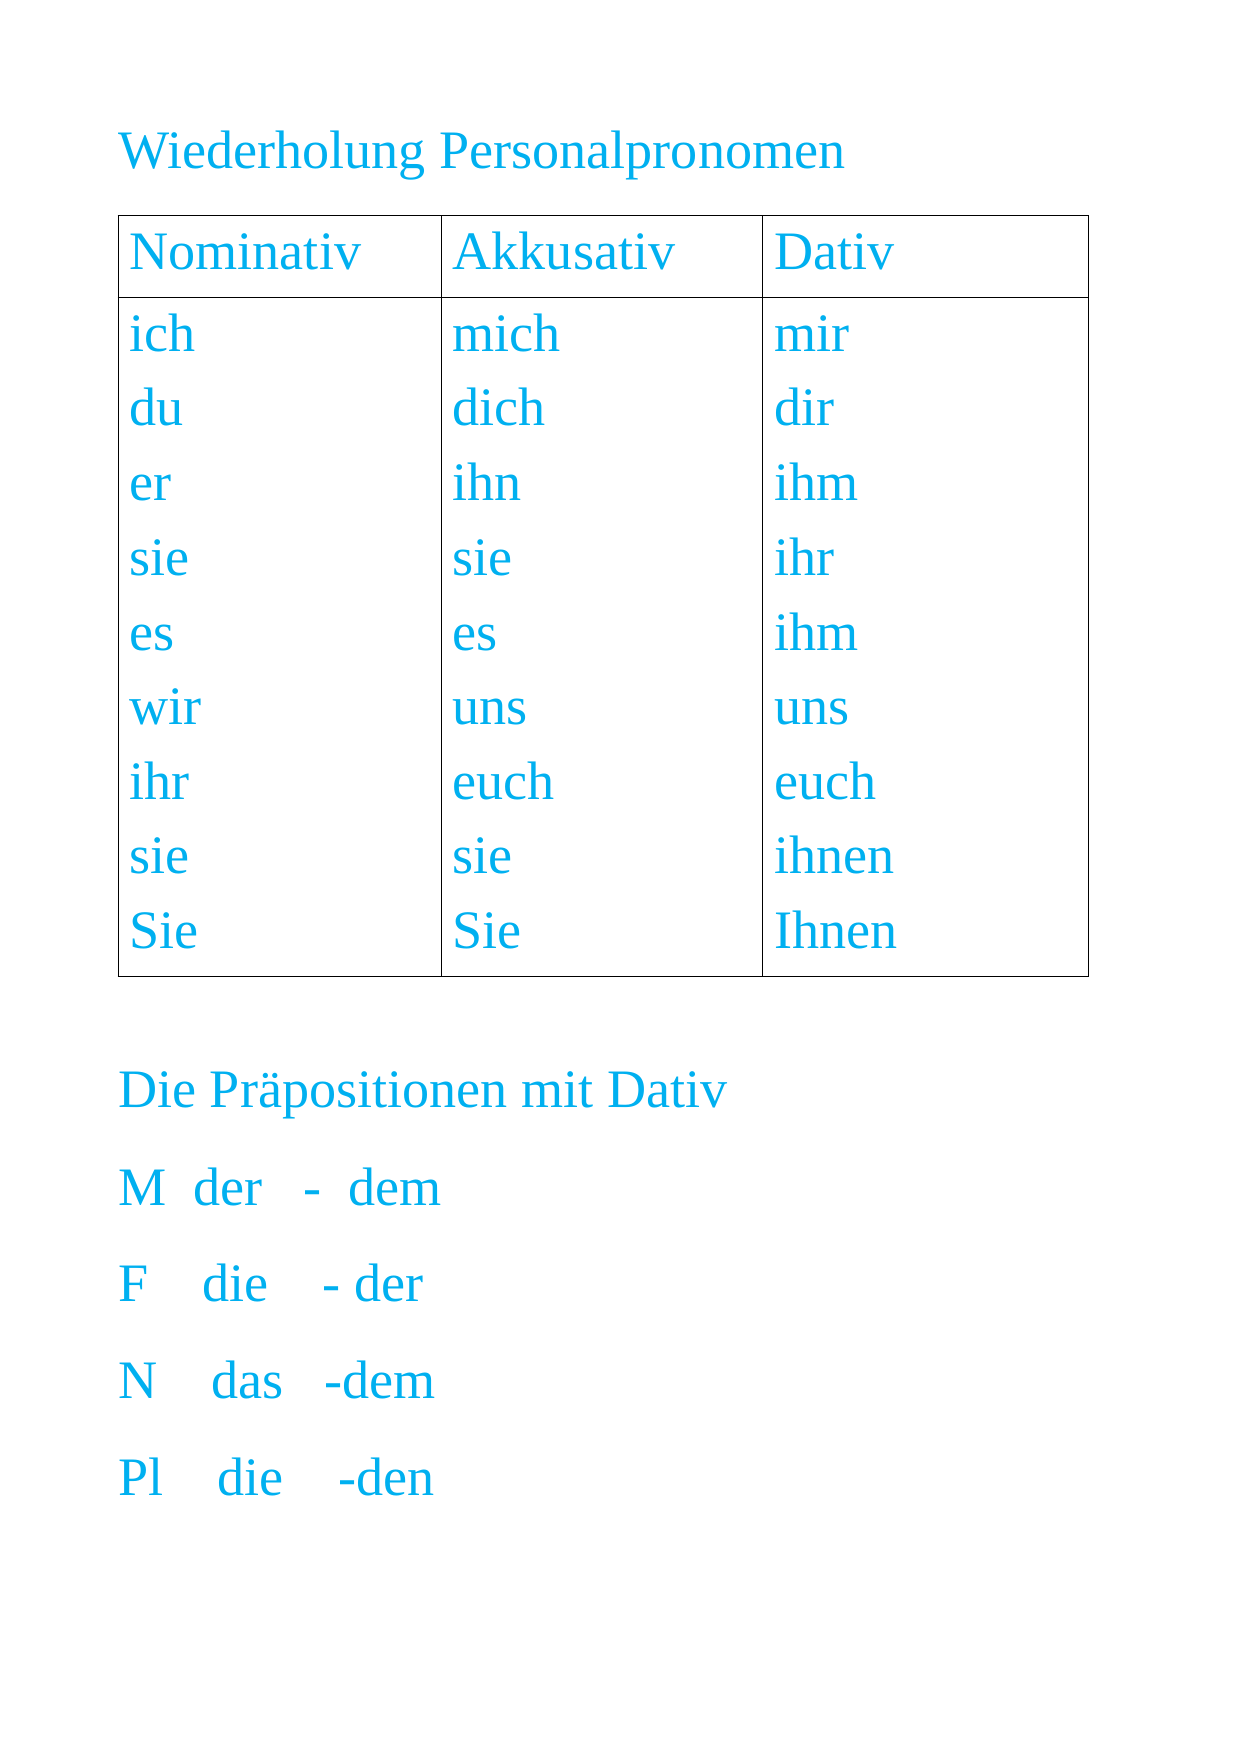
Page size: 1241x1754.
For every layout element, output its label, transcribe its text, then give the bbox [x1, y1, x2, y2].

table_header Akkusativ [442, 216, 762, 297]
text Die Präpositionen mit Dativ [118, 1057, 1122, 1120]
text Pl die -den [118, 1445, 1122, 1508]
table_cell mir dir ihm ihr ihm uns euch ihnen Ihnen [763, 298, 1088, 976]
table_header Nominativ [119, 216, 441, 297]
text N das -dem [118, 1348, 1122, 1411]
text Wiederholung Personalpronomen [118, 118, 1122, 180]
text M der - dem [118, 1154, 1122, 1217]
table_cell ich du er sie es wir ihr sie Sie [119, 298, 441, 976]
table_cell mich dich ihn sie es uns euch sie Sie [442, 298, 762, 976]
table_header Dativ [763, 216, 1088, 297]
text F die - der [118, 1251, 1122, 1314]
